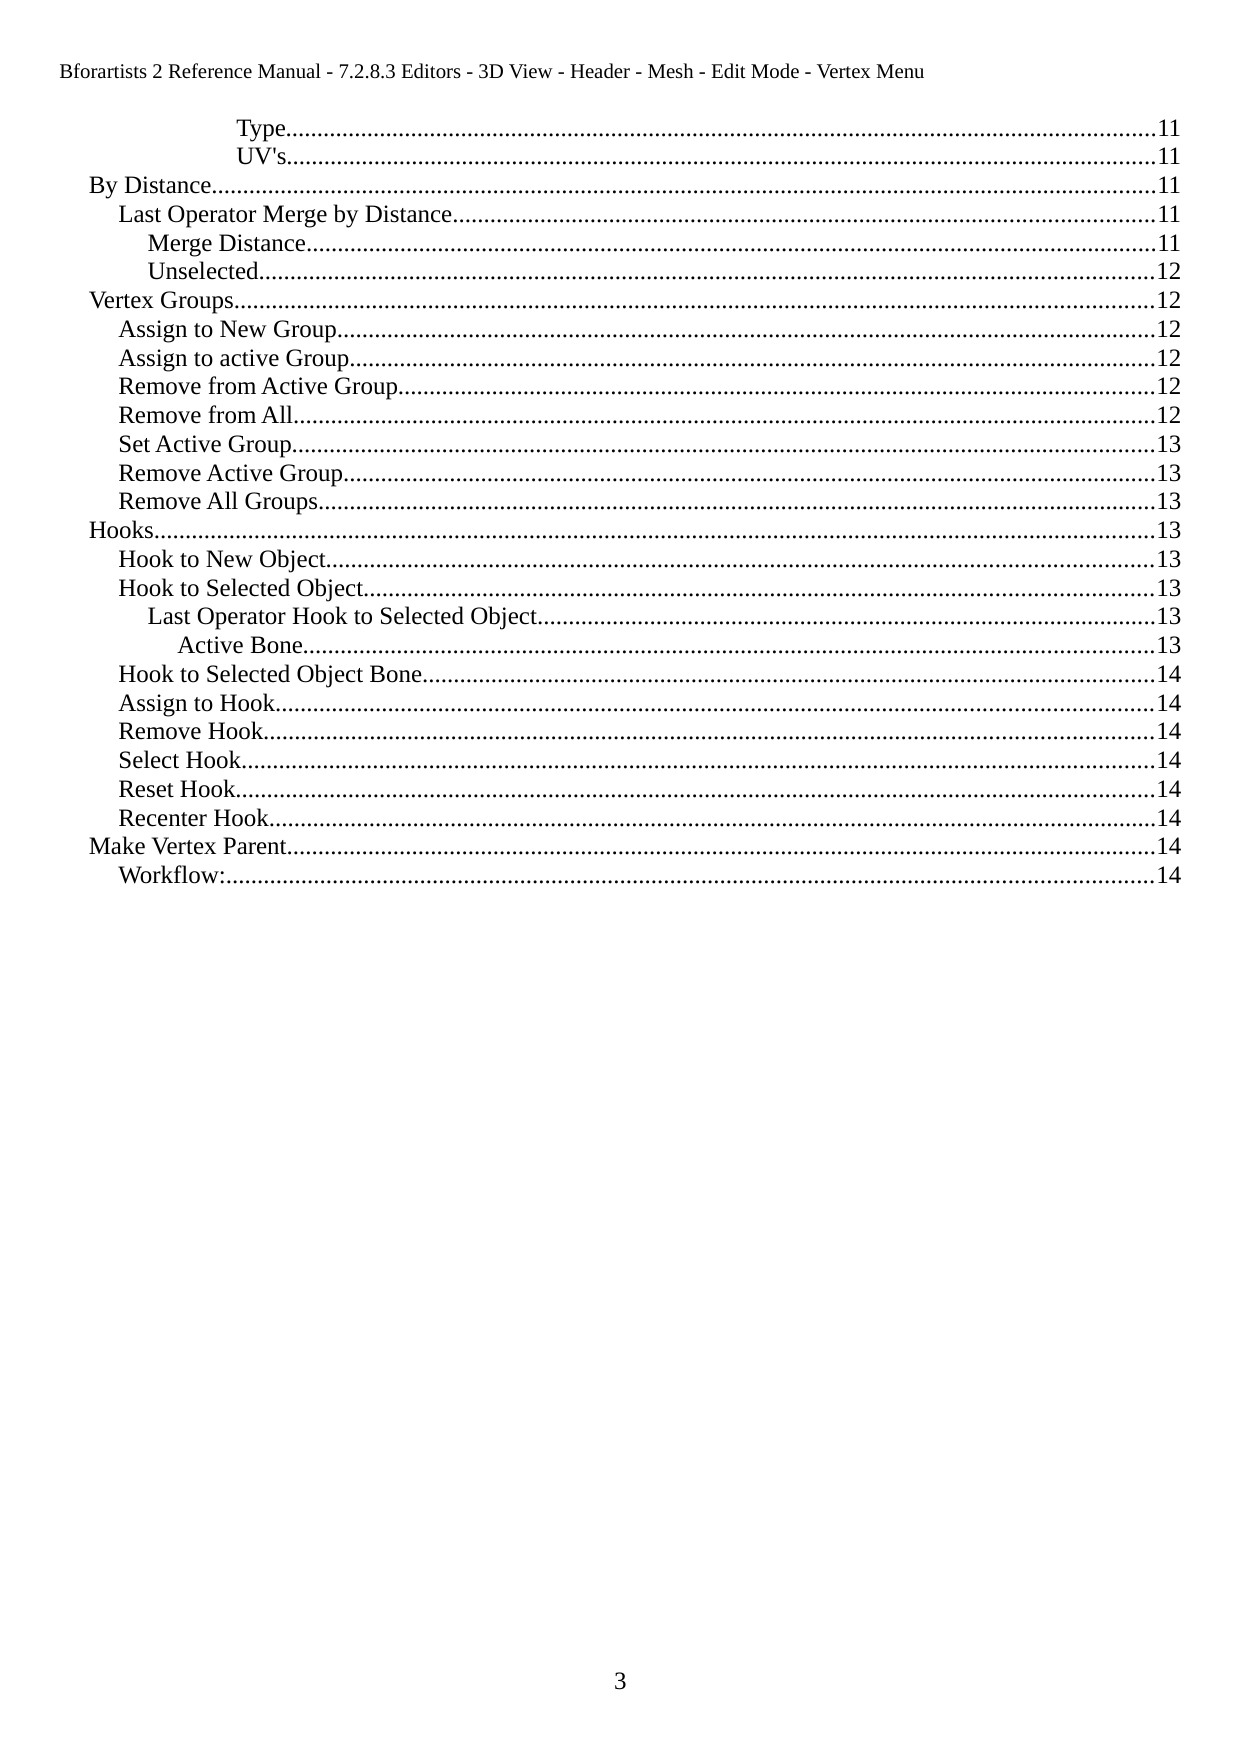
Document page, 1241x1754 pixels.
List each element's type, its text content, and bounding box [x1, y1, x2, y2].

text Assign to active Group 12 [118, 343, 1181, 371]
text Remove All Groups 13 [118, 486, 1181, 515]
text UV's 11 [236, 141, 1181, 170]
text By Distance 11 [88, 170, 1181, 199]
text Merge Distance 11 [147, 228, 1181, 256]
text Assign to Hook 14 [118, 688, 1181, 716]
text Assign to New Group 12 [118, 314, 1181, 343]
text Active Bone 13 [177, 630, 1181, 659]
text Workflow: 14 [118, 860, 1181, 889]
text Hooks 13 [88, 515, 1181, 544]
text Last Operator Merge by Distance 11 [118, 199, 1181, 228]
text Make Vertex Parent 14 [88, 831, 1181, 860]
text Reset Hook 14 [118, 774, 1181, 803]
text Hook to Selected Object 13 [118, 573, 1181, 601]
text Remove from Active Group 12 [118, 371, 1181, 400]
text Set Active Group 13 [118, 429, 1181, 458]
text Remove Hook 14 [118, 716, 1181, 745]
text Type 11 [236, 113, 1181, 141]
text Recenter Hook 14 [118, 803, 1181, 831]
text Remove from All 12 [118, 400, 1181, 429]
text Hook to Selected Object Bone 14 [118, 659, 1181, 688]
text Last Operator Hook to Selected Object 13 [147, 601, 1181, 630]
text Vertex Groups 12 [88, 285, 1181, 314]
text Remove Active Group 13 [118, 458, 1181, 486]
text Hook to New Object 13 [118, 544, 1181, 573]
text Select Hook 14 [118, 745, 1181, 774]
text Unselected 12 [147, 256, 1181, 285]
